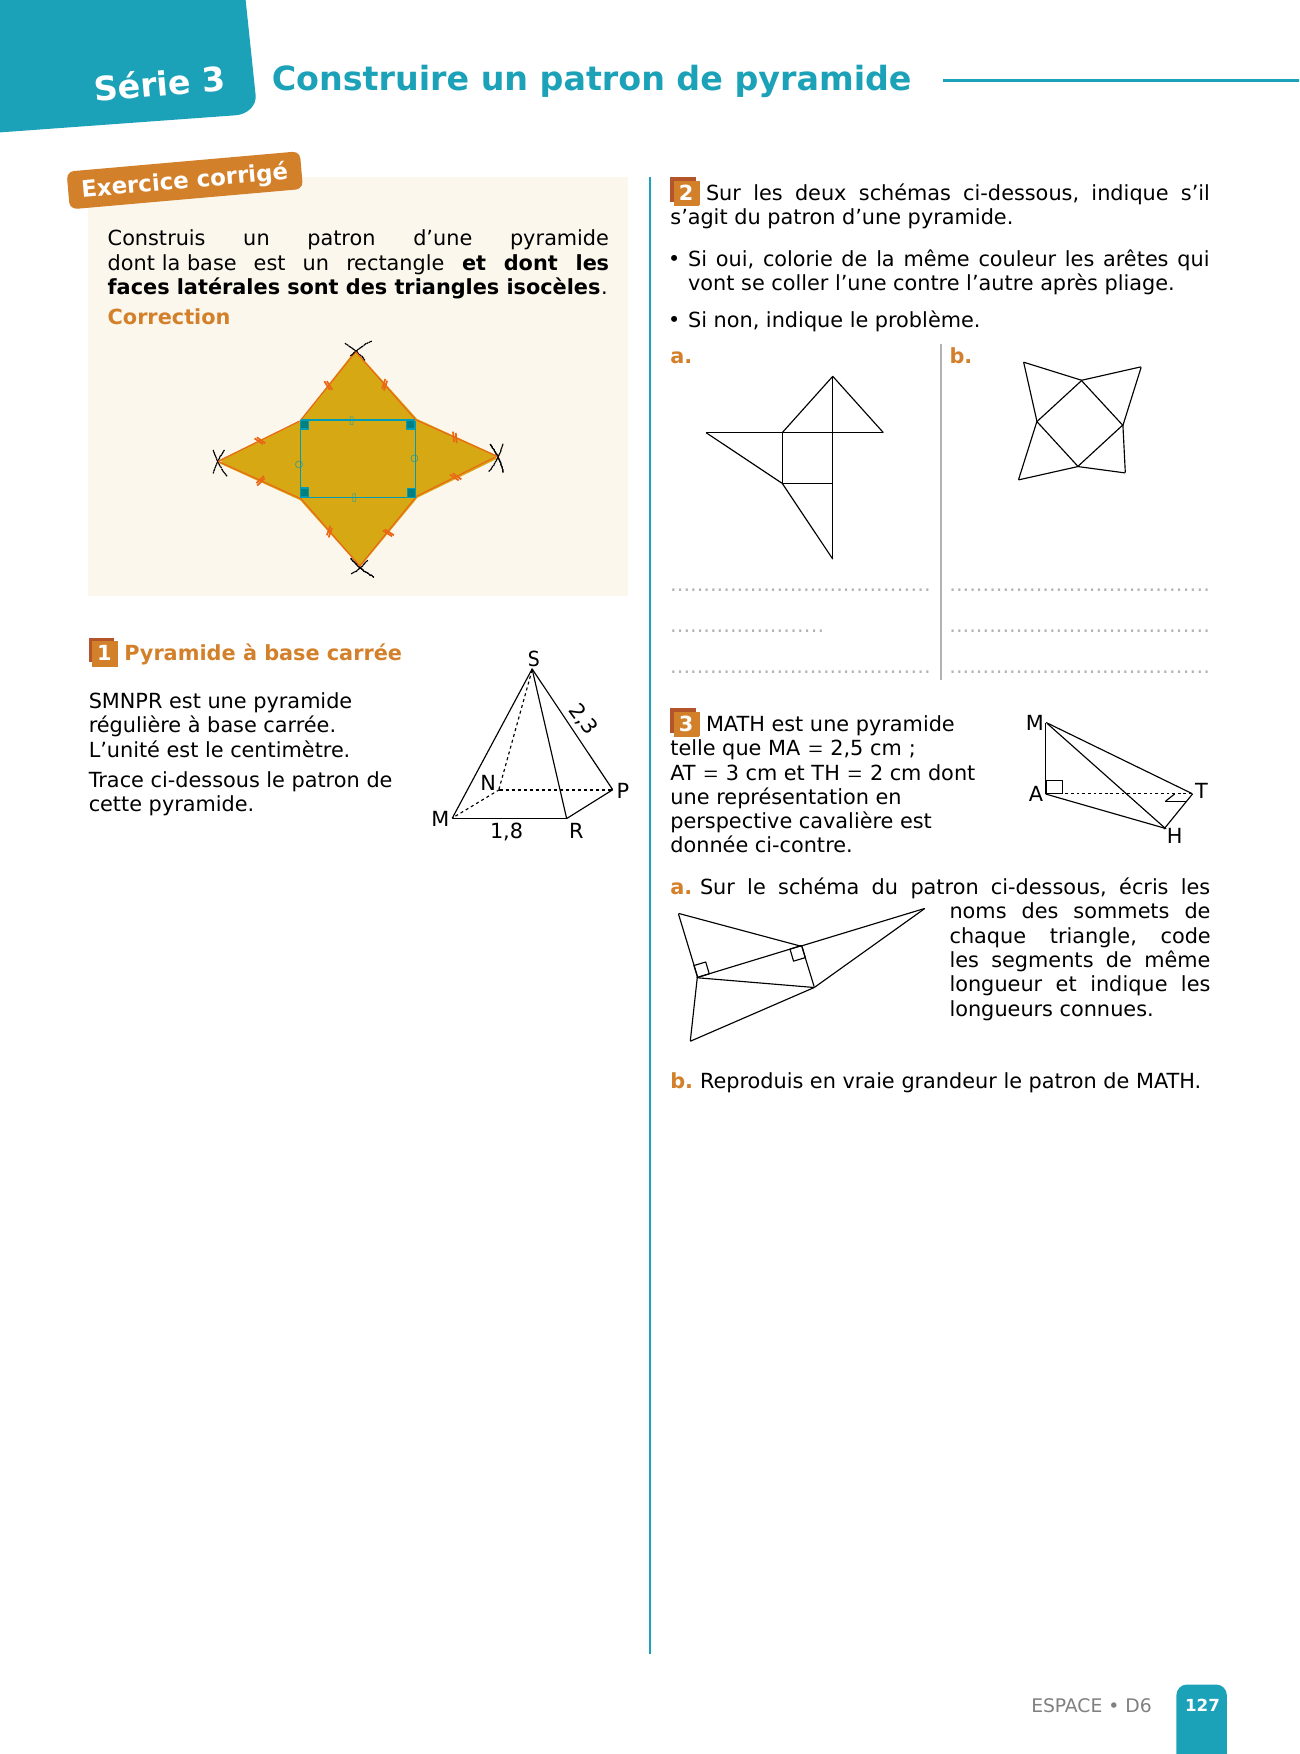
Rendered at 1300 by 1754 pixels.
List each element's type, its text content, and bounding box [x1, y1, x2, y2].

list Correction [107, 305, 609, 329]
list Trace ci‑dessous le patron de cette pyramide. [456, 768, 565, 817]
list SMNPR est une pyramide régulière à base carrée. L’unité est le centimètre. [484, 689, 552, 762]
list SMNPR est une pyramide régulière à base carrée. L’unité est le centimètre. [88, 689, 520, 762]
subtitle Pyramide à base carrée [114, 638, 629, 666]
list Si non, indique le problème. [670, 308, 1211, 332]
list Trace ci‑dessous le patron de cette pyramide. [556, 768, 610, 817]
subtitle MATH est une pyramide telle que MA  2,5 cm ; AT  3 cm et TH  2 cm dont une représentation en perspective cavalière est donnée ci-contre. [670, 708, 1211, 858]
list Sur le schéma du patron ci-dessous, écris les noms des sommets de chaque triangle, code les segments de même longueur et indique les longueurs connues. [670, 875, 1211, 1021]
list Trace ci‑dessous le patron de cette pyramide. [572, 768, 629, 817]
list SMNPR est une pyramide régulière à base carrée. L’unité est le centimètre. [547, 689, 629, 762]
subtitle Sur les deux schémas ci-dessous, indique s’il s’agit du patron d’une pyramide. [670, 177, 1211, 229]
list Construis un patron d’une pyramide dont la base est un rectangle et dont les faces latérales sont des triangles isocèles. [107, 226, 609, 299]
list Reproduis en vraie grandeur le patron de MATH. [670, 1069, 1211, 1093]
list SMNPR est une pyramide régulière à base carrée. L’unité est le centimètre. [538, 689, 592, 762]
list Trace ci‑dessous le patron de cette pyramide. [88, 768, 477, 817]
list Si oui, colorie de la même couleur les arêtes qui vont se coller l’une contre l’autre après pliage. [670, 247, 1211, 296]
